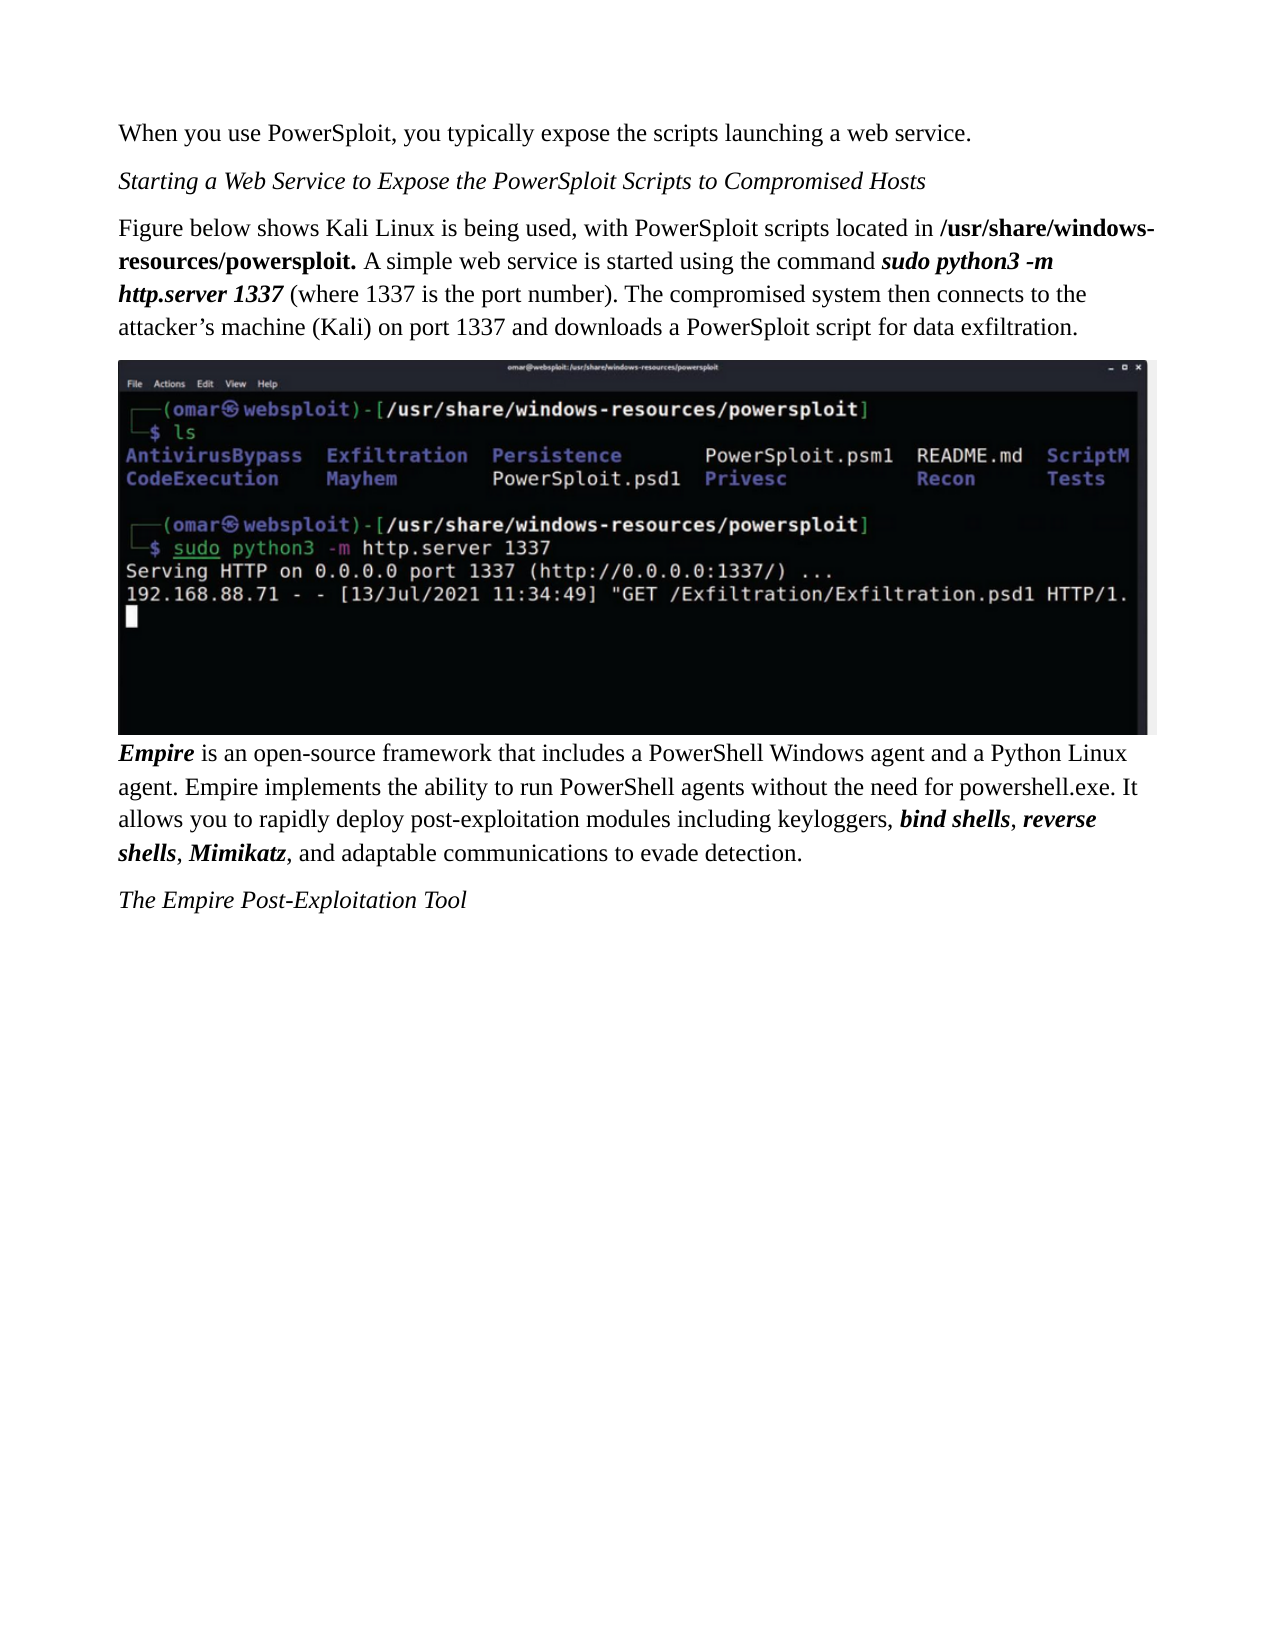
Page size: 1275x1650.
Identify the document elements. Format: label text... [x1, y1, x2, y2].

text The Empire Post-Exploitation Tool [118, 885, 1157, 914]
text Empire is an open-source framework that includes a PowerShell Windows agent and a Python Linux agent. Empire implements the ability to run PowerShell agents without the need for powershell.exe. It allows you to rapidly deploy post-exploitation modules including keyloggers, bind shells, reverse shells, Mimikatz, and adaptable communications to evade detection. [118, 735, 1157, 866]
text Starting a Web Service to Expose the PowerSploit Scripts to Compromised Hosts [118, 166, 1157, 194]
picture [118, 360, 1157, 735]
text When you use PowerSploit, you typically expose the scripts launching a web service. [118, 118, 1157, 147]
text Figure below shows Kali Linux is being used, with PowerSploit scripts located in /usr/share/windows-resources/powersploit. A simple web service is started using the command sudo python3 -m http.server 1337 (where 1337 is the port number). The compromised system then connects to the attacker’s machine (Kali) on port 1337 and downloads a PowerSploit script for data exfiltration. [118, 213, 1157, 341]
